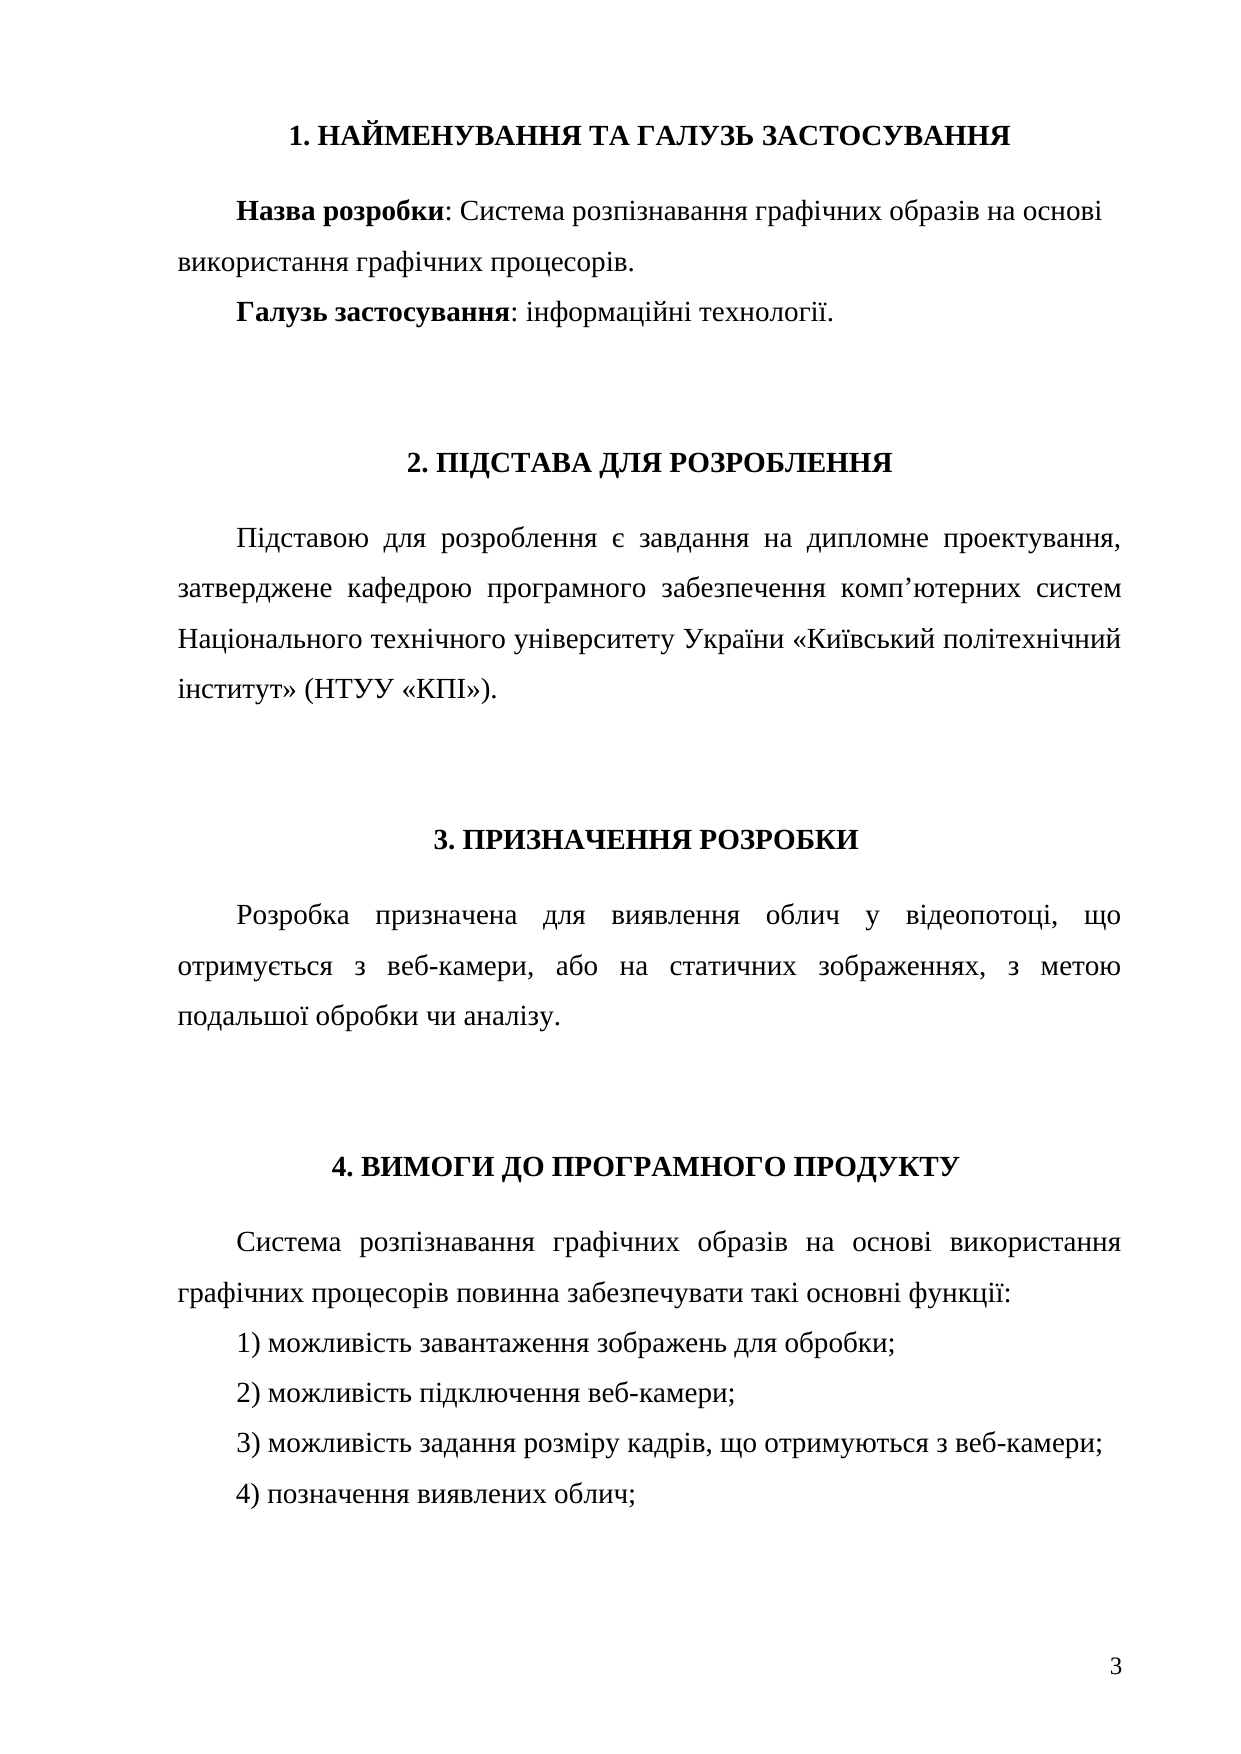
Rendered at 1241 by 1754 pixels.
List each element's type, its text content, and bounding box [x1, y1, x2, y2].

text 3) можливість задання розміру кадрів, що отримуються з веб-камери; [177, 1426, 1122, 1459]
text 1) можливість завантаження зображень для обробки; [177, 1325, 1122, 1358]
text 4) позначення виявлених облич; [177, 1476, 1122, 1509]
text 4. ВИМОГИ ДО ПРОГРАМНОГО ПРОДУКТУ [177, 1149, 1122, 1183]
text Система розпізнавання графічних образів на основі використання графічних процесорів повинна забезпечувати такі основні функції: [177, 1224, 1122, 1308]
text 3. ПРИЗНАЧЕННЯ РОЗРОБКИ [177, 822, 1122, 856]
text Галузь застосування: інформаційні технології. [177, 294, 1122, 328]
text 2) можливість підключення веб-камери; [177, 1375, 1122, 1409]
text 2. ПІДСТАВА ДЛЯ РОЗРОБЛЕННЯ [177, 445, 1122, 478]
text Назва розробки: Система розпізнавання графічних образів на основі використання графічних процесорів. [177, 193, 1122, 277]
text Підставою для розроблення є завдання на дипломне проектування, затверджене кафедрою програмного забезпечення комп’ютерних систем Національного технічного університету України «Київський політехнічний інститут» (НТУУ «КПІ»). [177, 520, 1122, 705]
text 1. НАЙМЕНУВАННЯ ТА ГАЛУЗЬ ЗАСТОСУВАННЯ [177, 118, 1122, 152]
text Розробка призначена для виявлення облич у відеопотоці, що отримується з веб-камери, або на статичних зображеннях, з метою подальшої обробки чи аналізу. [177, 897, 1122, 1032]
